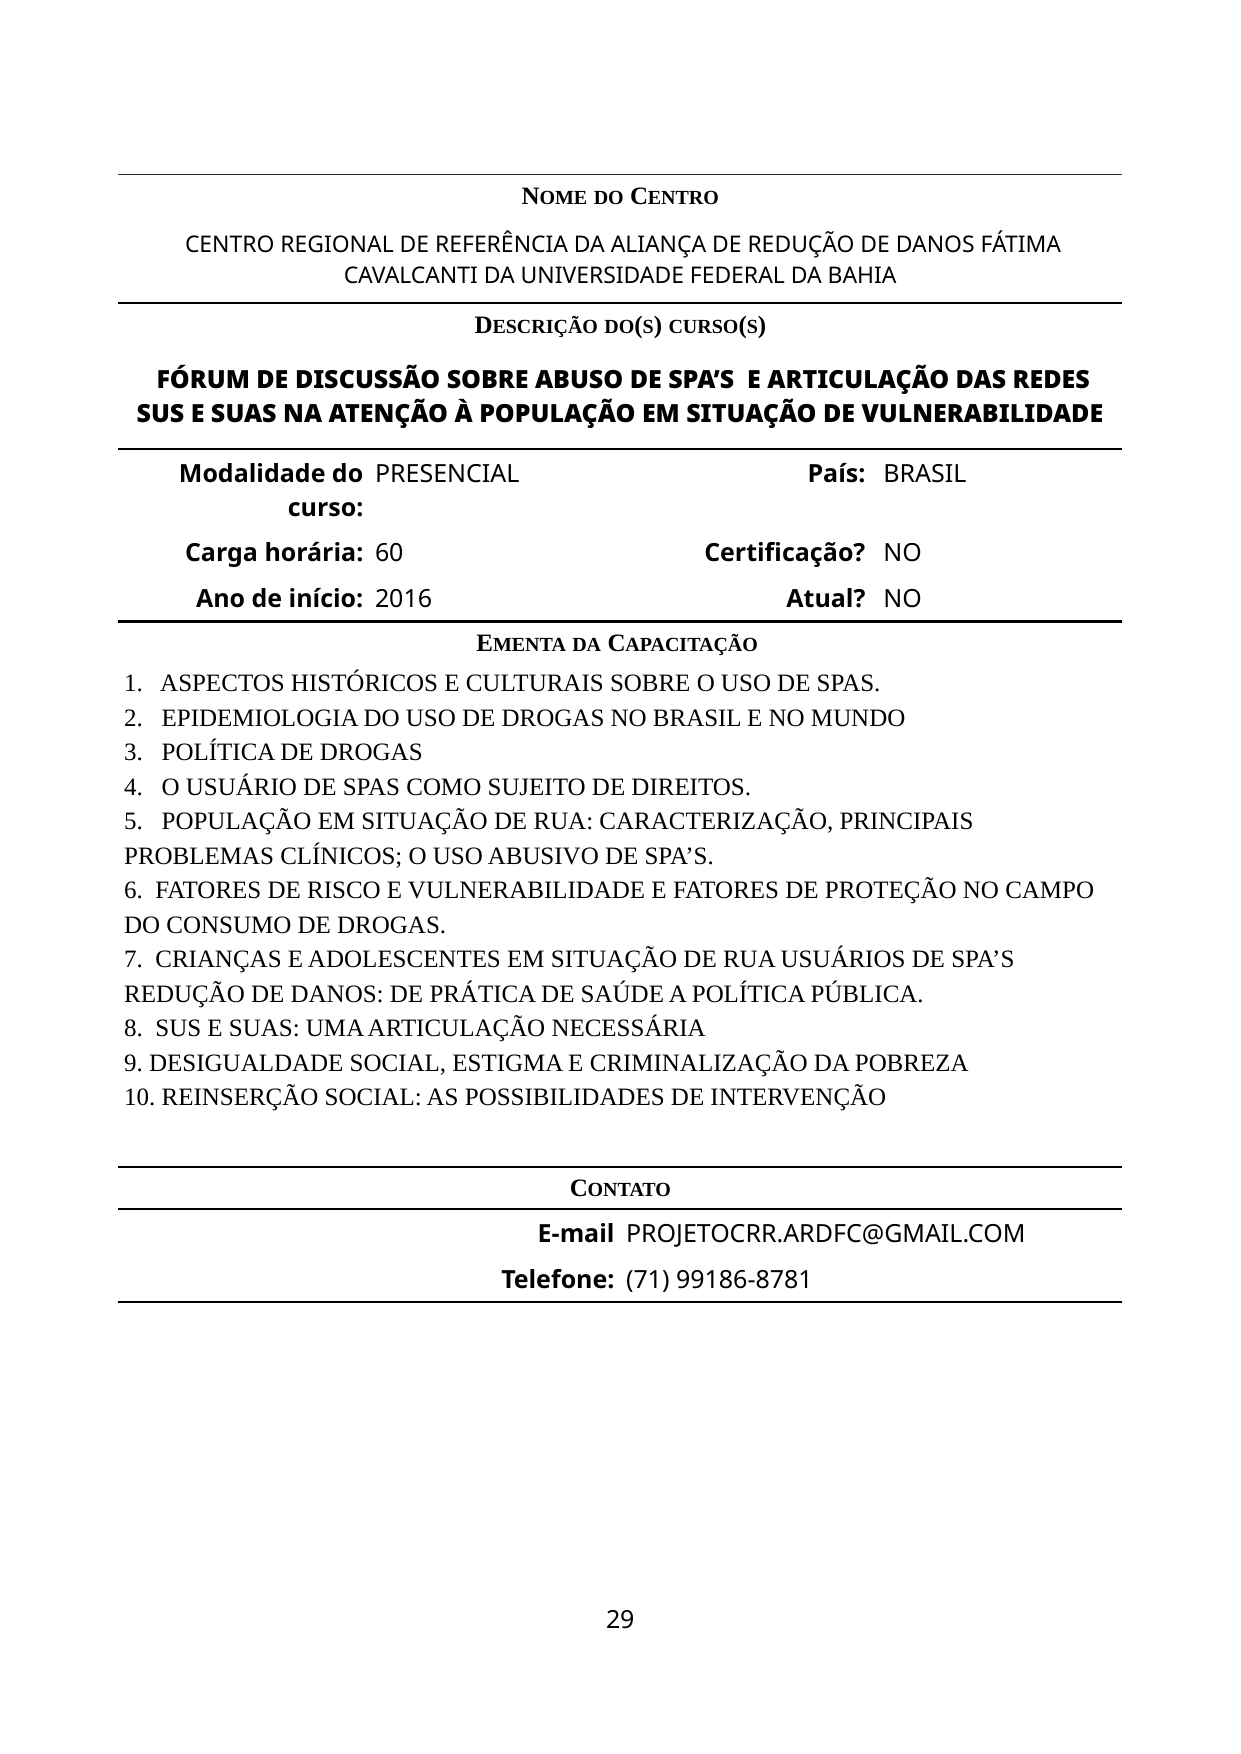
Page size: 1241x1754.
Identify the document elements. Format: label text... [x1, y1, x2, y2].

table_cell E-mail [118, 1210, 620, 1256]
table_cell (71) 99186-8781 [620, 1256, 1122, 1301]
table_cell NO [871, 529, 1122, 575]
table_cell Ementa da Capacitação [118, 623, 1122, 663]
table_cell Contato [118, 1168, 1122, 1208]
table_cell PROJETOCRR.ARDFC@GMAIL.COM [620, 1210, 1122, 1256]
table_cell BRASIL [871, 450, 1122, 529]
table_cell CENTRO REGIONAL DE REFERÊNCIA DA ALIANÇA DE REDUÇÃO DE DANOS FÁTIMA CAVALCANTI DA UNIVERSIDADE FEDERAL DA BAHIA [118, 216, 1122, 302]
table_cell País: [620, 450, 871, 529]
table_header Nome do Centro [118, 176, 1122, 216]
table_cell Certificação? [620, 529, 871, 575]
table_cell Atual? [620, 575, 871, 620]
table_cell FÓRUM DE DISCUSSÃO SOBRE ABUSO DE SPA’S E ARTICULAÇÃO DAS REDES SUS E SUAS NA ATENÇÃO À POPULAÇÃO EM SITUAÇÃO DE VULNERABILIDADE [118, 344, 1122, 448]
table_cell Descrição do(s) curso(s) [118, 304, 1122, 344]
table_cell Ano de início: [118, 575, 369, 620]
table_cell NO [871, 575, 1122, 620]
table_cell Telefone: [118, 1256, 620, 1301]
table_cell 2016 [369, 575, 620, 620]
table_cell Carga horária: [118, 529, 369, 575]
table_cell 1. ASPECTOS HISTÓRICOS E CULTURAIS SOBRE O USO DE SPAS. 2. EPIDEMIOLOGIA DO USO DE DROGAS NO BRASIL E NO MUNDO 3. POLÍTICA DE DROGAS 4. O USUÁRIO DE SPAS COMO SUJEITO DE DIREITOS. 5. POPULAÇÃO EM SITUAÇÃO DE RUA: CARACTERIZAÇÃO, PRINCIPAIS PROBLEMAS CLÍNICOS; O USO ABUSIVO DE SPA’S. 6. FATORES DE RISCO E VULNERABILIDADE E FATORES DE PROTEÇÃO NO CAMPO DO CONSUMO DE DROGAS. 7. CRIANÇAS E ADOLESCENTES EM SITUAÇÃO DE RUA USUÁRIOS DE SPA’S REDUÇÃO DE DANOS: DE PRÁTICA DE SAÚDE A POLÍTICA PÚBLICA. 8. SUS E SUAS: UMA ARTICULAÇÃO NECESSÁRIA 9. DESIGUALDADE SOCIAL, ESTIGMA E CRIMINALIZAÇÃO DA POBREZA 10. REINSERÇÃO SOCIAL: AS POSSIBILIDADES DE INTERVENÇÃO [118, 663, 1122, 1166]
table_cell PRESENCIAL [369, 450, 620, 529]
table_cell 60 [369, 529, 620, 575]
table_cell Modalidade do curso: [118, 450, 369, 529]
